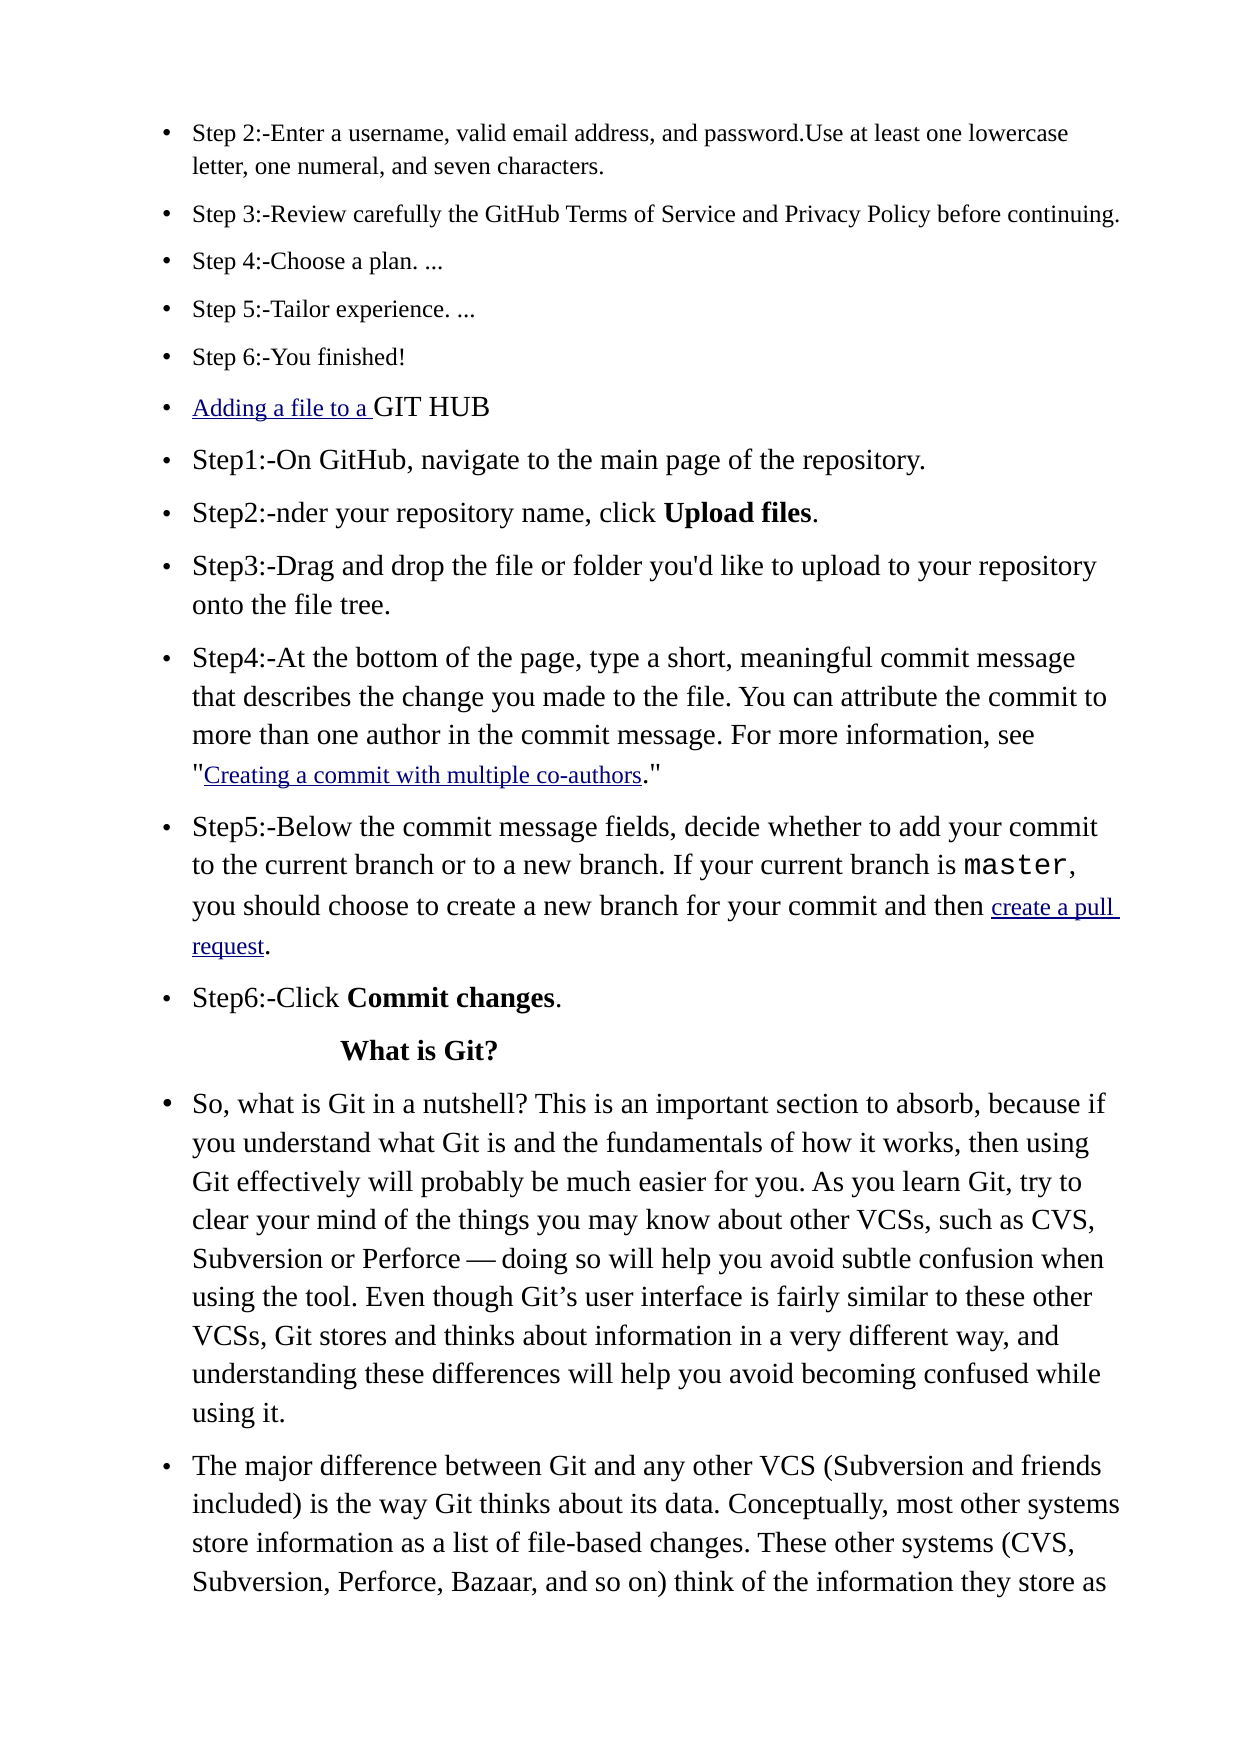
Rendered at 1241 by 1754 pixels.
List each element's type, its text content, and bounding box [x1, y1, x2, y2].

list The major difference between Git and any other VCS (Subversion and friends included) is the way Git thinks about its data. Conceptually, most other systems store information as a list of file-based changes. These other systems (CVS, Subversion, Perforce, Bazaar, and so on) think of the information they store as [162, 1448, 1122, 1597]
list Step3:-Drag and drop the file or folder you'd like to upload to your repository onto the file tree. [162, 548, 1122, 621]
list Step 5:-Tailor experience. ... [162, 294, 1122, 323]
list Step5:-Below the commit message fields, decide whether to add your commit to the current branch or to a new branch. If your current branch is master, you should choose to create a new branch for your commit and then create a pull request. [162, 809, 1122, 961]
list So, what is Git in a nutshell? This is an important section to absorb, because if you understand what Git is and the fundamentals of how it works, then using Git effectively will probably be much easier for you. As you learn Git, try to clear your mind of the things you may know about other VCSs, such as CVS, Subversion or Perforce — doing so will help you avoid subtle confusion when using the tool. Even though Git’s user interface is fairly similar to these other VCSs, Git stores and thinks about information in a very different way, and understanding these differences will help you avoid becoming confused while using it. [162, 1086, 1122, 1428]
list Step 3:-Review carefully the GitHub Terms of Service and Privacy Policy before continuing. [162, 199, 1122, 227]
list Step6:-Click Commit changes. [162, 980, 1122, 1014]
list Step 2:-Enter a username, valid email address, and password.Use at least one lowercase letter, one numeral, and seven characters. [162, 118, 1122, 180]
text What is Git? [118, 1033, 1122, 1067]
list Step1:-On GitHub, navigate to the main page of the repository. [162, 442, 1122, 476]
list Adding a file to a GIT HUB [162, 389, 1122, 423]
list Step 4:-Choose a plan. ... [162, 246, 1122, 275]
list Step2:-nder your repository name, click Upload files. [162, 495, 1122, 529]
list Step 6:-You finished! [162, 342, 1122, 370]
list Step4:-At the bottom of the page, type a short, meaningful commit message that describes the change you made to the file. You can attribute the commit to more than one author in the commit message. For more information, see "Creating a commit with multiple co-authors." [162, 640, 1122, 789]
